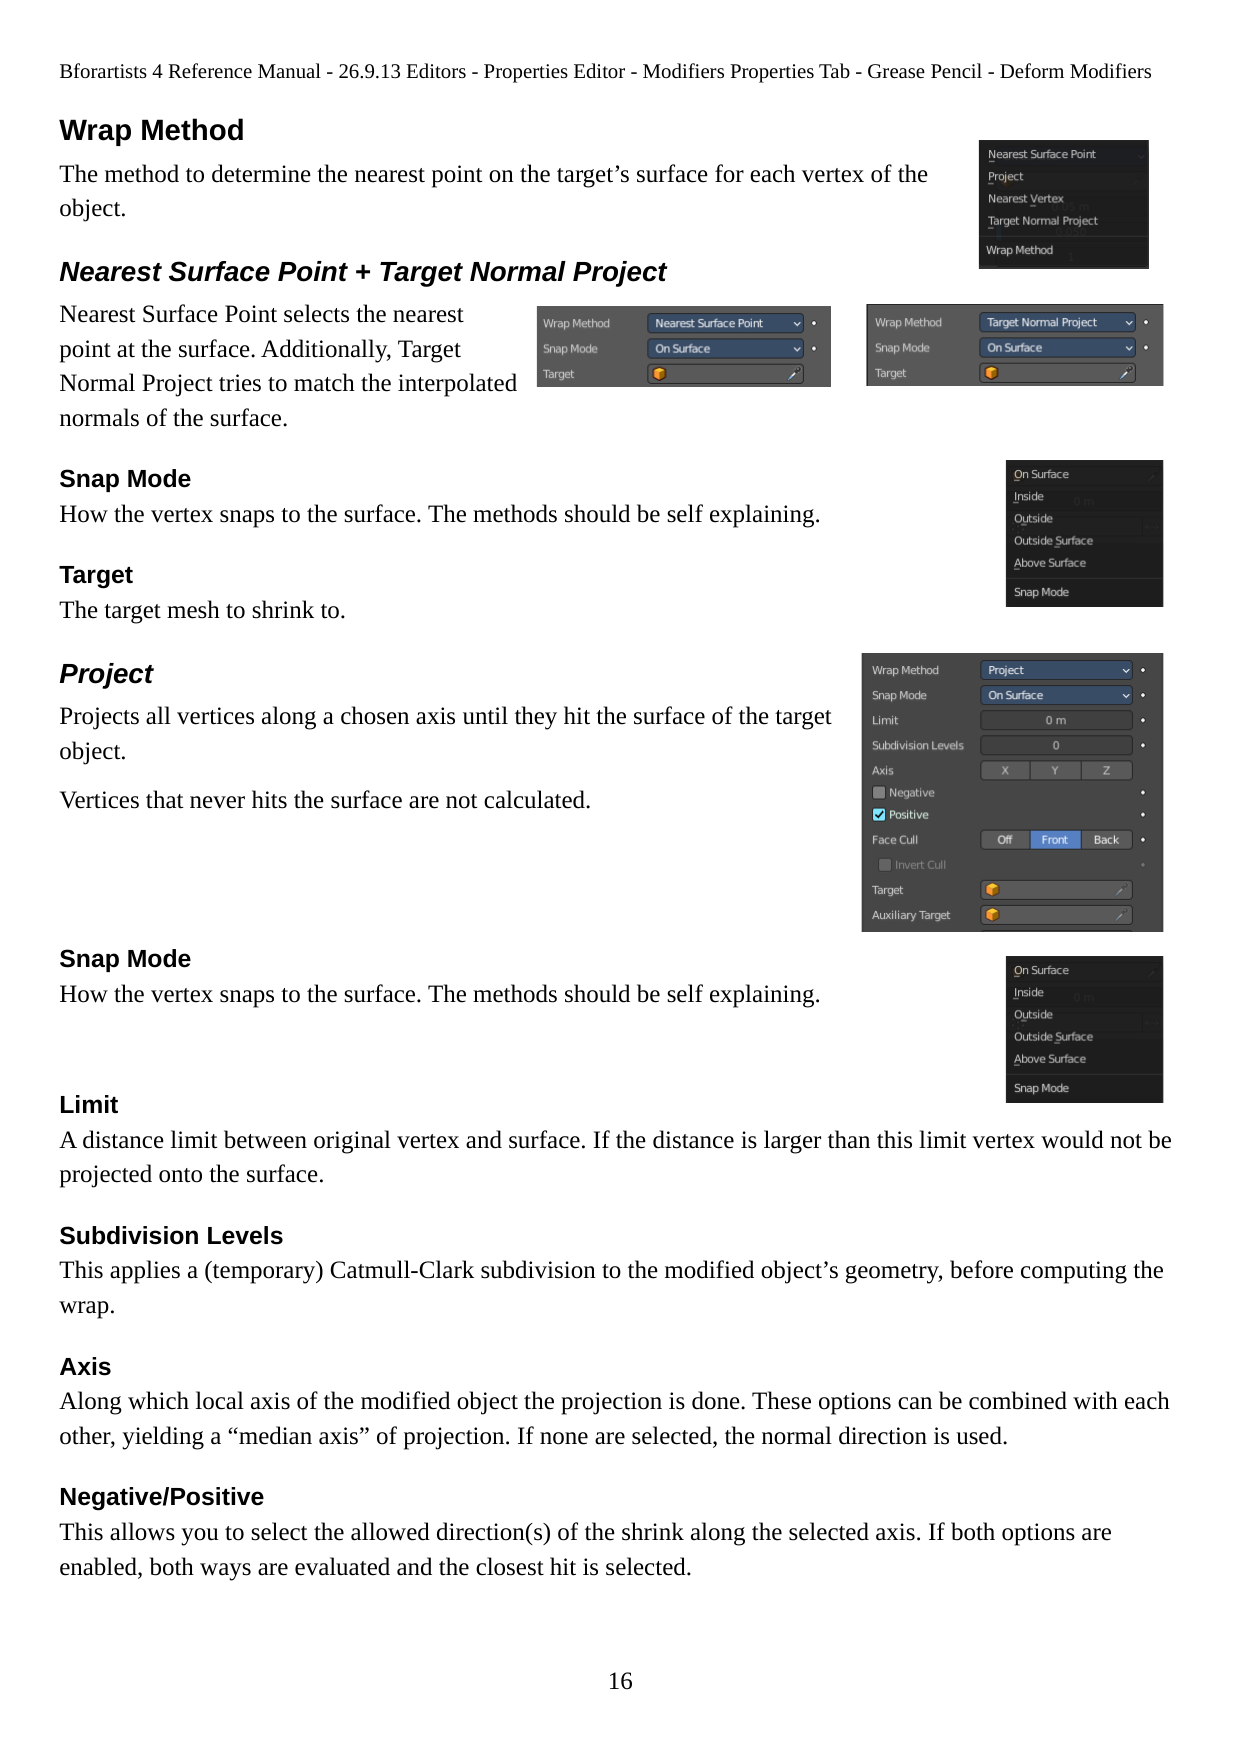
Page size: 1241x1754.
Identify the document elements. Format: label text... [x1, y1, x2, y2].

subtitle [1164, 657, 1181, 689]
text Along which local axis of the modified object the projection is done. These options can be combined with each other, yielding a “median axis” of projection. If none are selected, the normal direction is used. [59, 1386, 1181, 1450]
text [1149, 159, 1181, 222]
subtitle [1164, 561, 1181, 589]
subtitle Negative/Positive [59, 1482, 1181, 1511]
text How the vertex snaps to the surface. The methods should be self explaining. [59, 979, 1005, 1008]
subtitle [1164, 464, 1181, 493]
text Nearest Surface Point selects the nearest point at the surface. Additionally, Target Normal Project tries to match the interpolated normals of the surface. [59, 299, 1181, 431]
text The target mesh to shrink to. [59, 595, 1181, 624]
subtitle Subdivision Levels [59, 1221, 1181, 1249]
text Vertices that never hits the surface are not calculated. [59, 785, 861, 814]
subtitle Wrap Method [59, 113, 1181, 146]
picture [866, 304, 1164, 386]
picture [861, 653, 1164, 932]
picture [1005, 956, 1164, 1103]
picture [1005, 460, 1164, 607]
subtitle Target [59, 561, 1005, 589]
subtitle Project [59, 657, 861, 689]
text How the vertex snaps to the surface. The methods should be self explaining. [59, 499, 1005, 528]
subtitle Axis [59, 1352, 1181, 1380]
picture [536, 306, 831, 387]
text The method to determine the nearest point on the target’s surface for each vertex of the object. [59, 159, 978, 222]
subtitle Snap Mode [59, 944, 1181, 973]
text This allows you to select the allowed direction(s) of the shrink along the selected axis. If both options are enabled, both ways are evaluated and the closest hit is selected. [59, 1517, 1181, 1581]
subtitle Limit [59, 1090, 1181, 1118]
subtitle Snap Mode [59, 464, 1005, 493]
picture [978, 140, 1149, 269]
text A distance limit between original vertex and surface. If the distance is larger than this limit vertex would not be projected onto the surface. [59, 1125, 1181, 1188]
text Projects all vertices along a chosen axis until they hit the surface of the target object. [59, 701, 861, 764]
subtitle Nearest Surface Point + Target Normal Project [59, 255, 1181, 287]
text This applies a (temporary) Catmull-Clark subdivision to the modified object’s geometry, before computing the wrap. [59, 1256, 1181, 1319]
